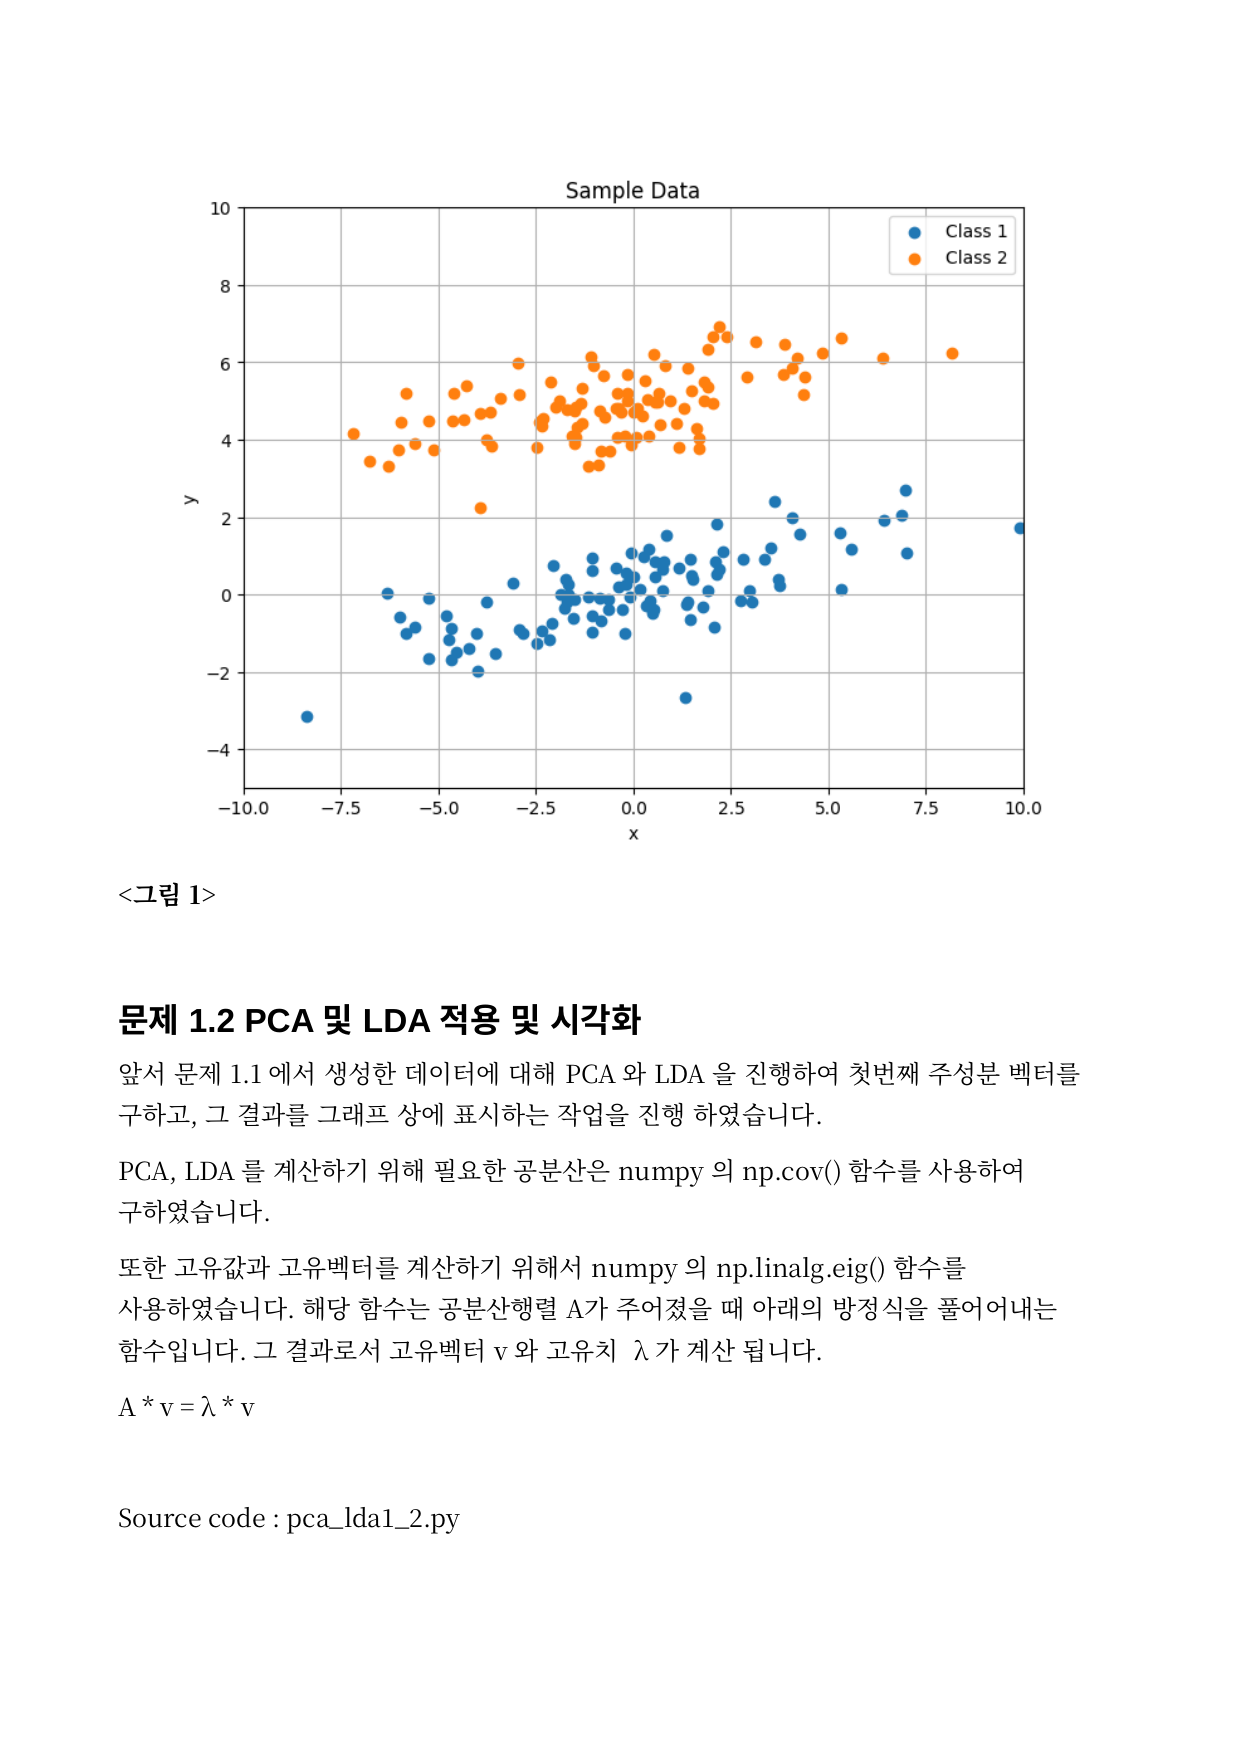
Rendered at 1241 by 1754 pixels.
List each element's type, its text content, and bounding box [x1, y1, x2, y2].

text A * v = λ * v [118, 1387, 1122, 1423]
text Source code : pca_lda1_2.py [118, 1499, 1122, 1535]
text 앞서 문제 1.1 에서 생성한 데이터에 대해 PCA 와 LDA 을 진행하여 첫번째 주성분 벡터를 구하고, 그 결과를 그래프 상에 표시하는 작업을 진행 하였습니다. [118, 1055, 1122, 1132]
subtitle 문제 1.2 PCA 및 LDA 적용 및 시각화 [118, 994, 1122, 1042]
picture [118, 118, 1123, 871]
text <그림 1> [118, 871, 1122, 912]
text 또한 고유값과 고유벡터를 계산하기 위해서 numpy 의 np.linalg.eig() 함수를 사용하였습니다. 해당 함수는 공분산행렬 A가 주어졌을 때 아래의 방정식을 풀어어내는 함수입니다. 그 결과로서 고유벡터 v 와 고유치 λ 가 계산 됩니다. [118, 1249, 1122, 1367]
text PCA, LDA 를 계산하기 위해 필요한 공분산은 numpy 의 np.cov() 함수를 사용하여 구하였습니다. [118, 1152, 1122, 1229]
